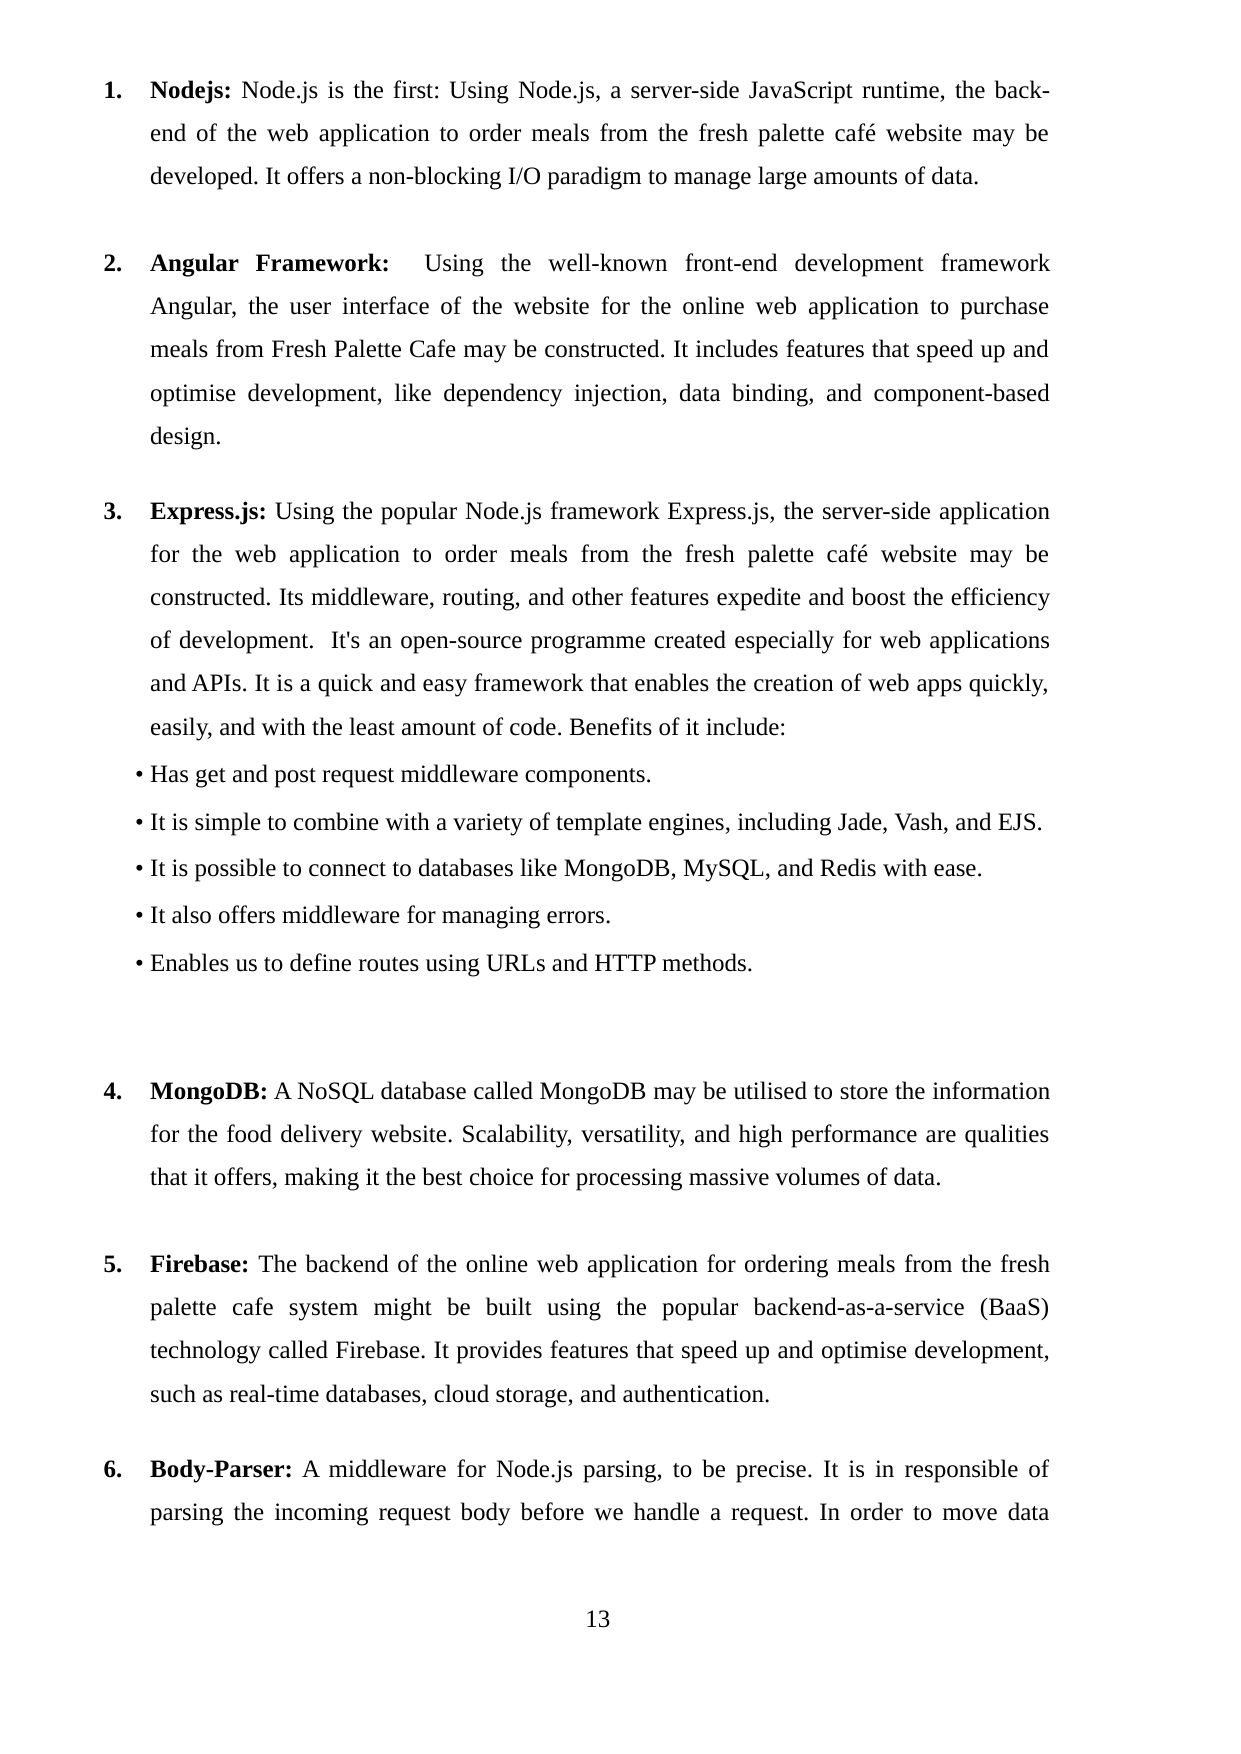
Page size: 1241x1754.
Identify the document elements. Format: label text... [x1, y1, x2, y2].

list Angular Framework: Using the well-known front-end development framework Angular, the user interface of the website for the online web application to purchase meals from Fresh Palette Cafe may be constructed. It includes features that speed up and optimise development, like dependency injection, data binding, and component-based design. [103, 248, 1051, 449]
list Enables us to define routes using URLs and HTTP methods. [135, 948, 1051, 977]
list Has get and post request middleware components. [135, 759, 1051, 788]
list MongoDB: A NoSQL database called MongoDB may be utilised to store the information for the food delivery website. Scalability, versatility, and high performance are qualities that it offers, making it the best choice for processing massive volumes of data. [103, 1076, 1051, 1191]
list Express.js: Using the popular Node.js framework Express.js, the server-side application for the web application to order meals from the fresh palette café website may be constructed. Its middleware, routing, and other features expedite and boost the efficiency of development. It's an open-source programme created especially for web applications and APIs. It is a quick and easy framework that enables the creation of web apps quickly, easily, and with the least amount of code. Benefits of it include: [103, 496, 1051, 740]
list It is possible to connect to databases like MongoDB, MySQL, and Redis with ease. [135, 853, 1051, 882]
list It is simple to combine with a variety of template engines, including Jade, Vash, and EJS. [135, 807, 1051, 835]
list It also offers middleware for managing errors. [135, 900, 1051, 929]
list Body-Parser: A middleware for Node.js parsing, to be precise. It is in responsible of parsing the incoming request body before we handle a request. In order to move data [103, 1454, 1051, 1526]
list Nodejs: Node.js is the first: Using Node.js, a server-side JavaScript runtime, the back-end of the web application to order meals from the fresh palette café website may be developed. It offers a non-blocking I/O paradigm to manage large amounts of data. [103, 75, 1051, 190]
list Firebase: The backend of the online web application for ordering meals from the fresh palette cafe system might be built using the popular backend-as-a-service (BaaS) technology called Firebase. It provides features that speed up and optimise development, such as real-time databases, cloud storage, and authentication. [103, 1249, 1051, 1407]
